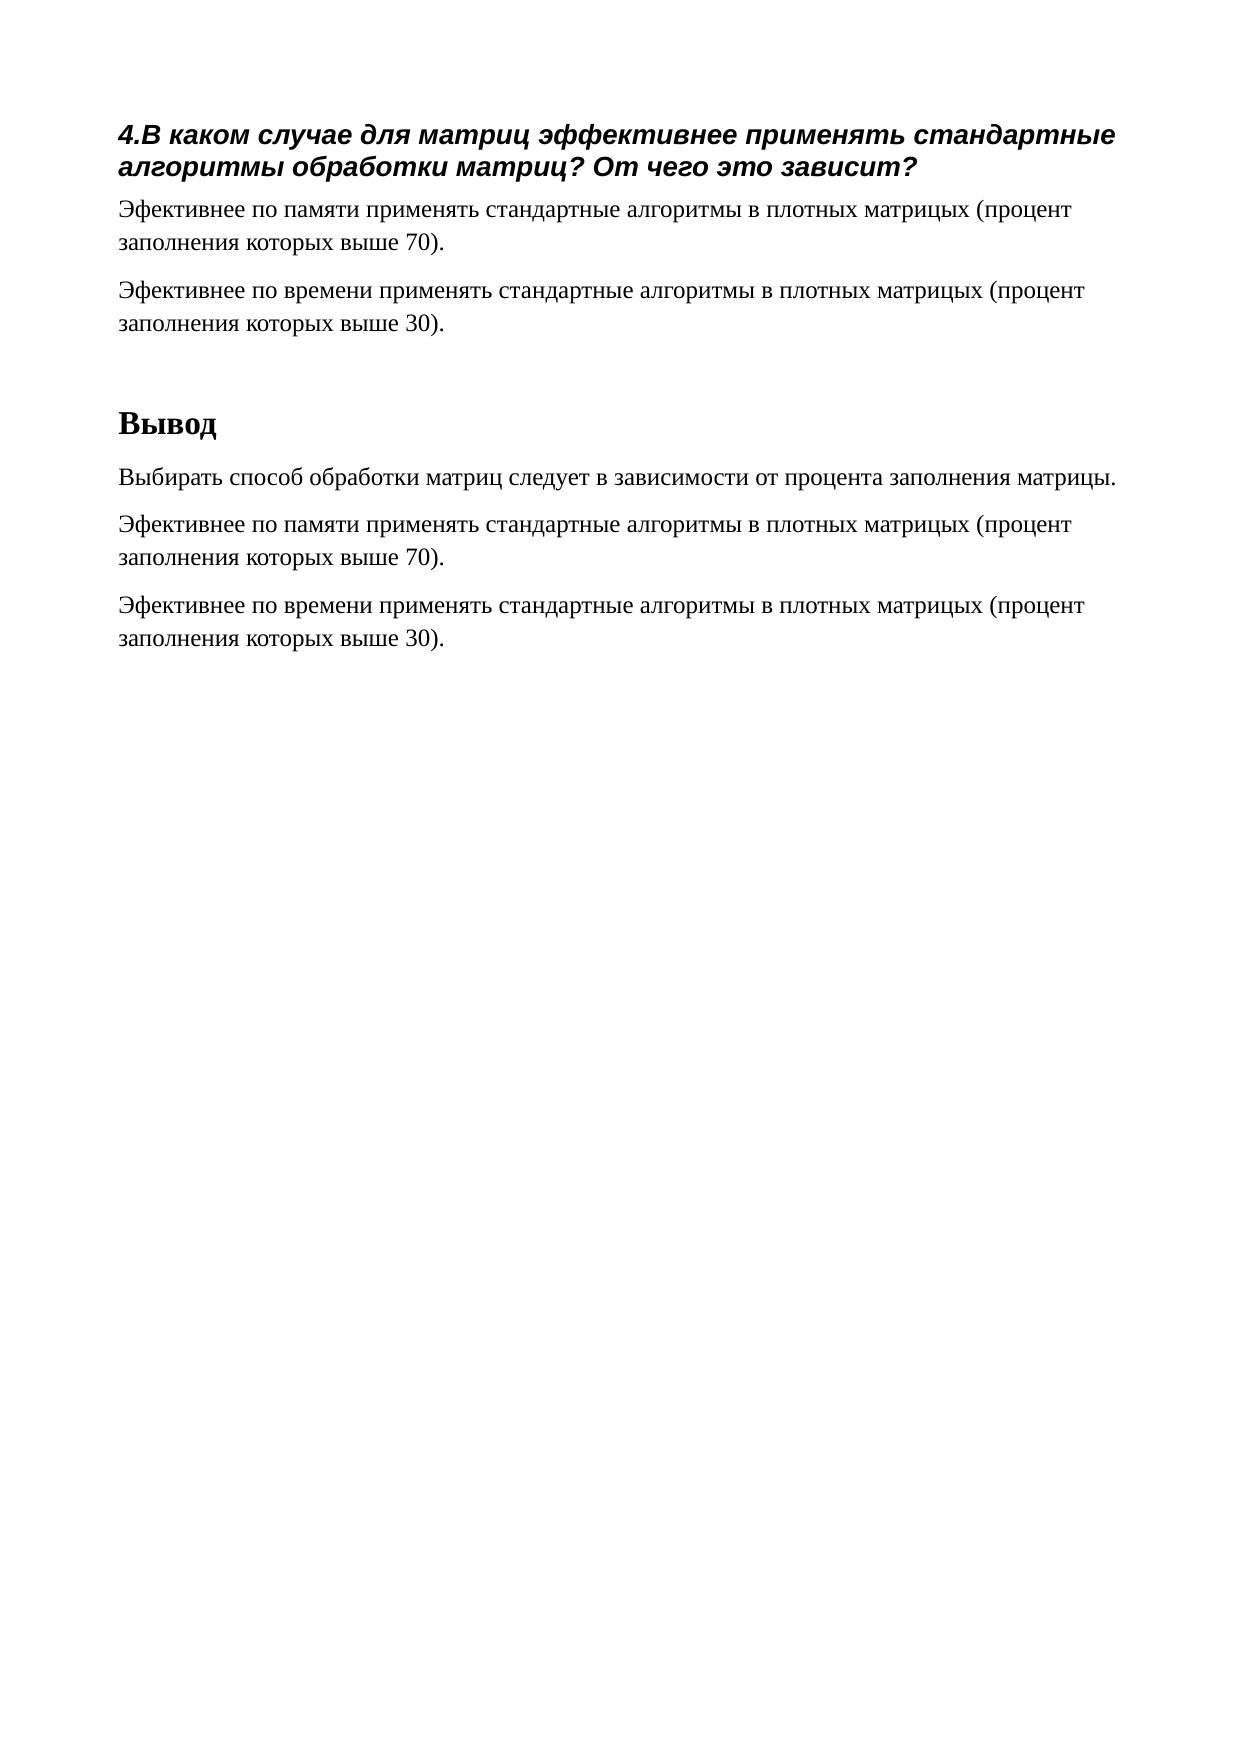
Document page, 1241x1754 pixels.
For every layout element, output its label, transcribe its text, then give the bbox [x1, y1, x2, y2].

text Вывод [118, 403, 1122, 442]
subtitle 4.В каком случае для матриц эффективнее применять стандартные алгоритмы обработки матриц? От чего это зависит? [118, 118, 1122, 182]
text Эфективнее по памяти применять стандартные алгоритмы в плотных матрицых (процент заполнения которых выше 70). [118, 194, 1122, 256]
text Эфективнее по времени применять стандартные алгоритмы в плотных матрицых (процент заполнения которых выше 30). [118, 275, 1122, 337]
text Выбирать способ обработки матриц следует в зависимости от процента заполнения матрицы. [118, 462, 1122, 491]
text Эфективнее по времени применять стандартные алгоритмы в плотных матрицых (процент заполнения которых выше 30). [118, 590, 1122, 652]
text Эфективнее по памяти применять стандартные алгоритмы в плотных матрицых (процент заполнения которых выше 70). [118, 509, 1122, 571]
